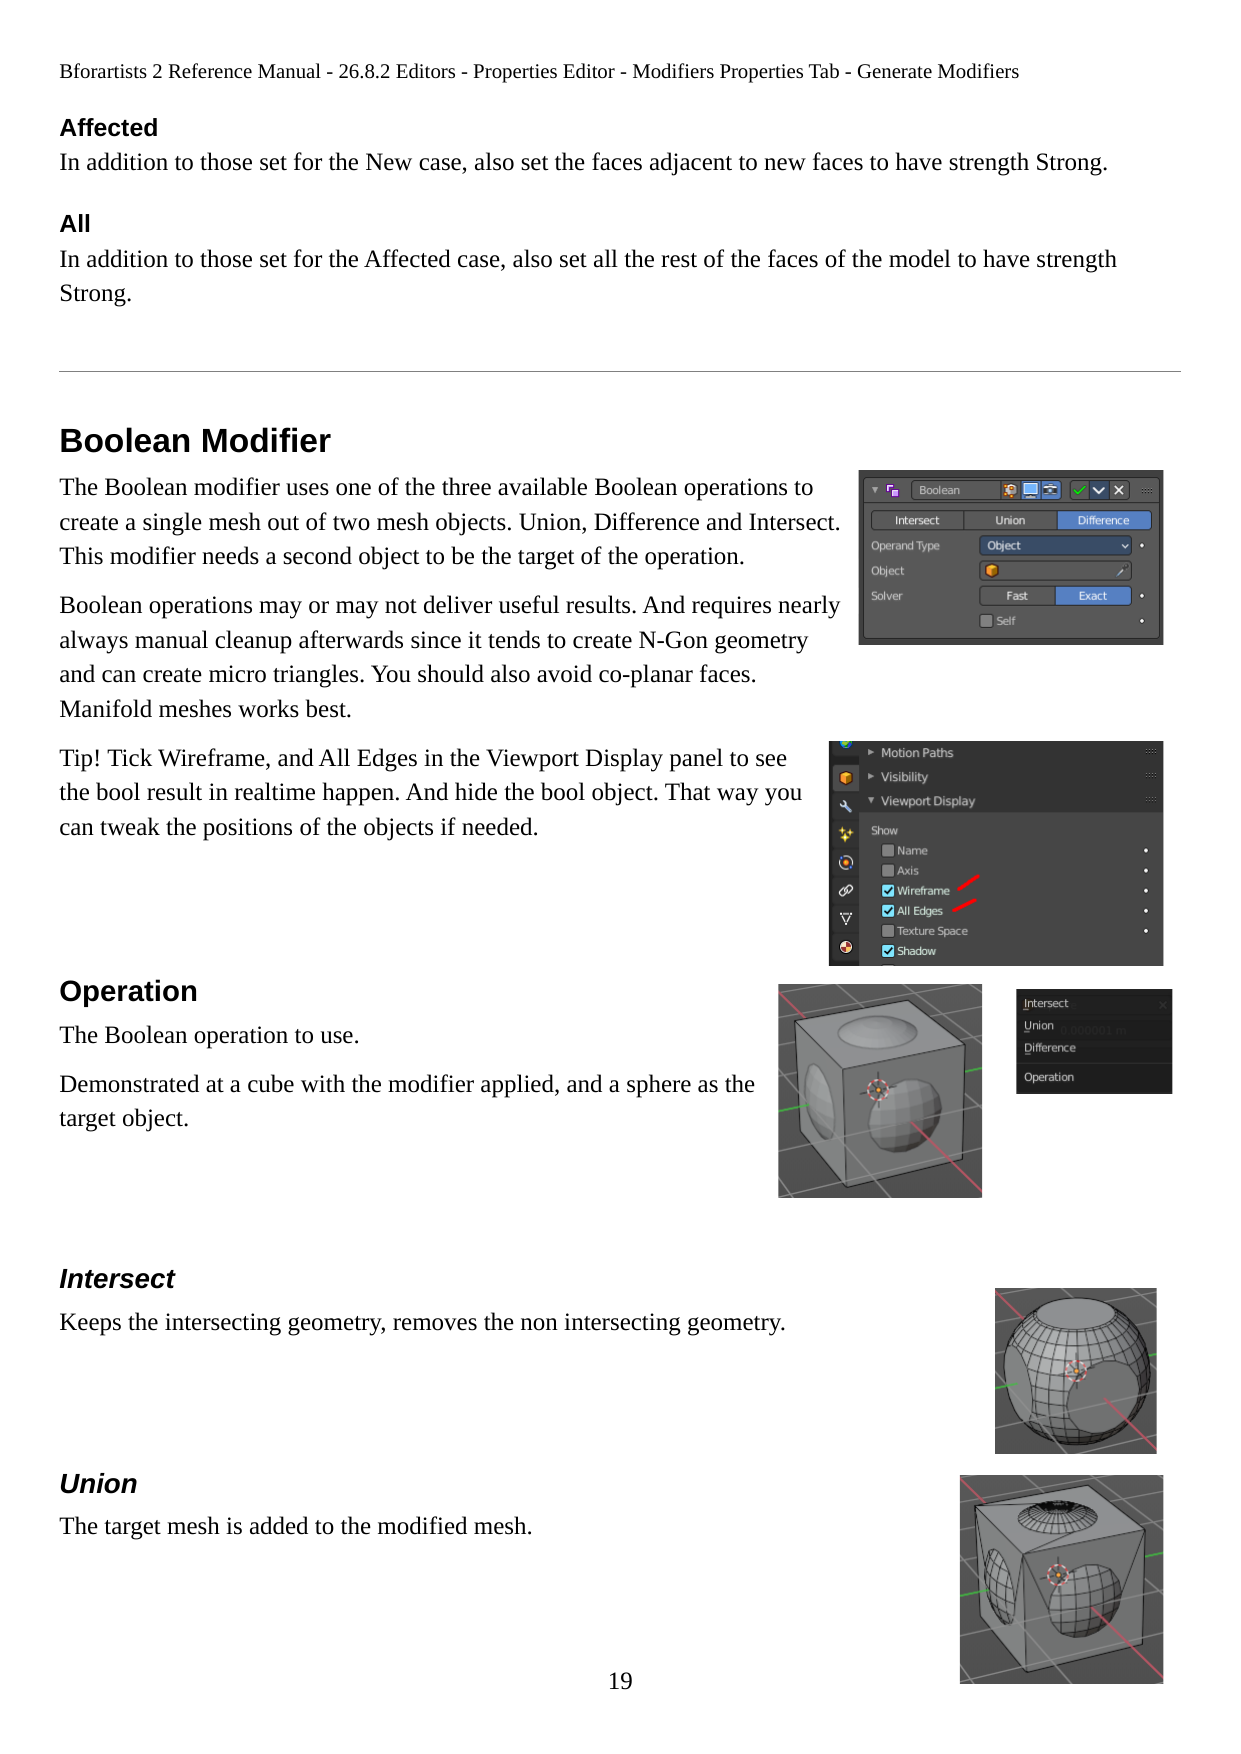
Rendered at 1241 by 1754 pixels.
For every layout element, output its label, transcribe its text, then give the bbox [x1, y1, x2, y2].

text Keeps the intersecting geometry, removes the non intersecting geometry. [59, 1307, 995, 1336]
subtitle Operation [59, 973, 1181, 1007]
picture [778, 984, 983, 1198]
text In addition to those set for the Affected case, also set all the rest of the faces of the model to have strength Strong. [59, 244, 1181, 307]
text The Boolean operation to use. [59, 1020, 778, 1048]
picture [995, 1288, 1157, 1454]
picture [828, 741, 1164, 966]
picture [959, 1475, 1164, 1684]
subtitle Intersect [59, 1263, 1181, 1295]
text The Boolean modifier uses one of the three available Boolean operations to create a single mesh out of two mesh objects. Union, Difference and Intersect. This modifier needs a second object to be the target of the operation. [59, 472, 858, 570]
text The target mesh is added to the modified mesh. [59, 1511, 959, 1540]
subtitle All [59, 209, 1181, 237]
text [983, 1069, 1181, 1132]
subtitle Affected [59, 113, 1181, 141]
text Tip! Tick Wireframe, and All Edges in the Viewport Display panel to see the bool result in realtime happen. And hide the bool object. That way you can tweak the positions of the objects if needed. [59, 743, 828, 840]
text [983, 1020, 1016, 1048]
subtitle Union [59, 1467, 1181, 1499]
subtitle Boolean Modifier [59, 421, 1181, 460]
text In addition to those set for the New case, also set the faces adjacent to new faces to have strength Strong. [59, 147, 1181, 176]
text Boolean operations may or may not deliver useful results. And requires nearly always manual cleanup afterwards since it tends to create N-Gon geometry and can create micro triangles. You should also avoid co-planar faces. Manifold meshes works best. [59, 590, 1181, 722]
picture [858, 470, 1164, 645]
picture [1016, 989, 1173, 1094]
text Demonstrated at a cube with the modifier applied, and a sphere as the target object. [59, 1069, 778, 1132]
